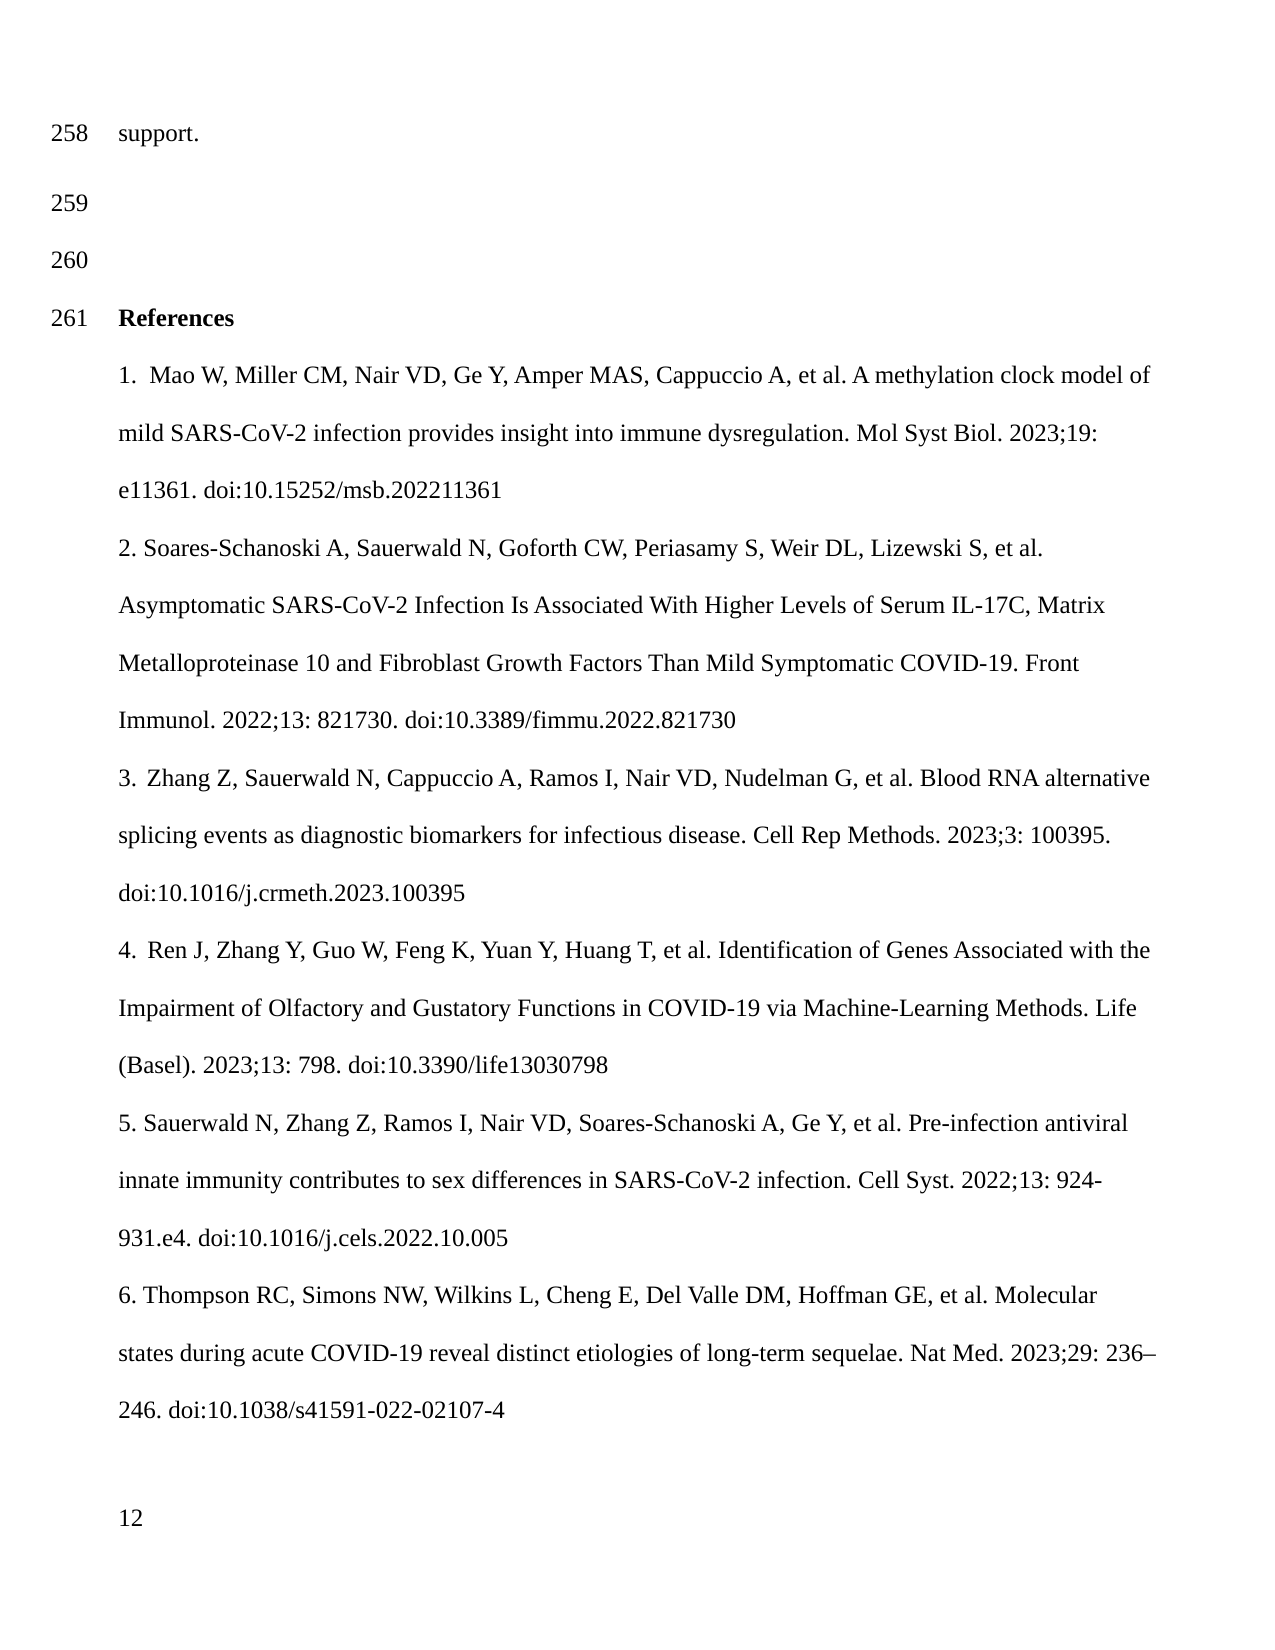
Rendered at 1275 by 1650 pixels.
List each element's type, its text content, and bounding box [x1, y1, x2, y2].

text References [118, 303, 1157, 332]
text 2. Soares-Schanoski A, Sauerwald N, Goforth CW, Periasamy S, Weir DL, Lizewski S, et al. Asymptomatic SARS-CoV-2 Infection Is Associated With Higher Levels of Serum IL-17C, Matrix Metalloproteinase 10 and Fibroblast Growth Factors Than Mild Symptomatic COVID-19. Front Immunol. 2022;13: 821730. doi:10.3389/fimmu.2022.821730 [118, 533, 1157, 734]
text 5. Sauerwald N, Zhang Z, Ramos I, Nair VD, Soares-Schanoski A, Ge Y, et al. Pre-infection antiviral innate immunity contributes to sex differences in SARS-CoV-2 infection. Cell Syst. 2022;13: 924-931.e4. doi:10.1016/j.cels.2022.10.005 [118, 1108, 1157, 1252]
text 6. Thompson RC, Simons NW, Wilkins L, Cheng E, Del Valle DM, Hoffman GE, et al. Molecular states during acute COVID-19 reveal distinct etiologies of long-term sequelae. Nat Med. 2023;29: 236–246. doi:10.1038/s41591-022-02107-4 [118, 1281, 1157, 1424]
text support. [118, 118, 1157, 147]
text 1. Mao W, Miller CM, Nair VD, Ge Y, Amper MAS, Cappuccio A, et al. A methylation clock model of mild SARS-CoV-2 infection provides insight into immune dysregulation. Mol Syst Biol. 2023;19: e11361. doi:10.15252/msb.202211361 [118, 361, 1157, 504]
text 3. Zhang Z, Sauerwald N, Cappuccio A, Ramos I, Nair VD, Nudelman G, et al. Blood RNA alternative splicing events as diagnostic biomarkers for infectious disease. Cell Rep Methods. 2023;3: 100395. doi:10.1016/j.crmeth.2023.100395 [118, 763, 1157, 907]
text 4. Ren J, Zhang Y, Guo W, Feng K, Yuan Y, Huang T, et al. Identification of Genes Associated with the Impairment of Olfactory and Gustatory Functions in COVID-19 via Machine-Learning Methods. Life (Basel). 2023;13: 798. doi:10.3390/life13030798 [118, 936, 1157, 1079]
